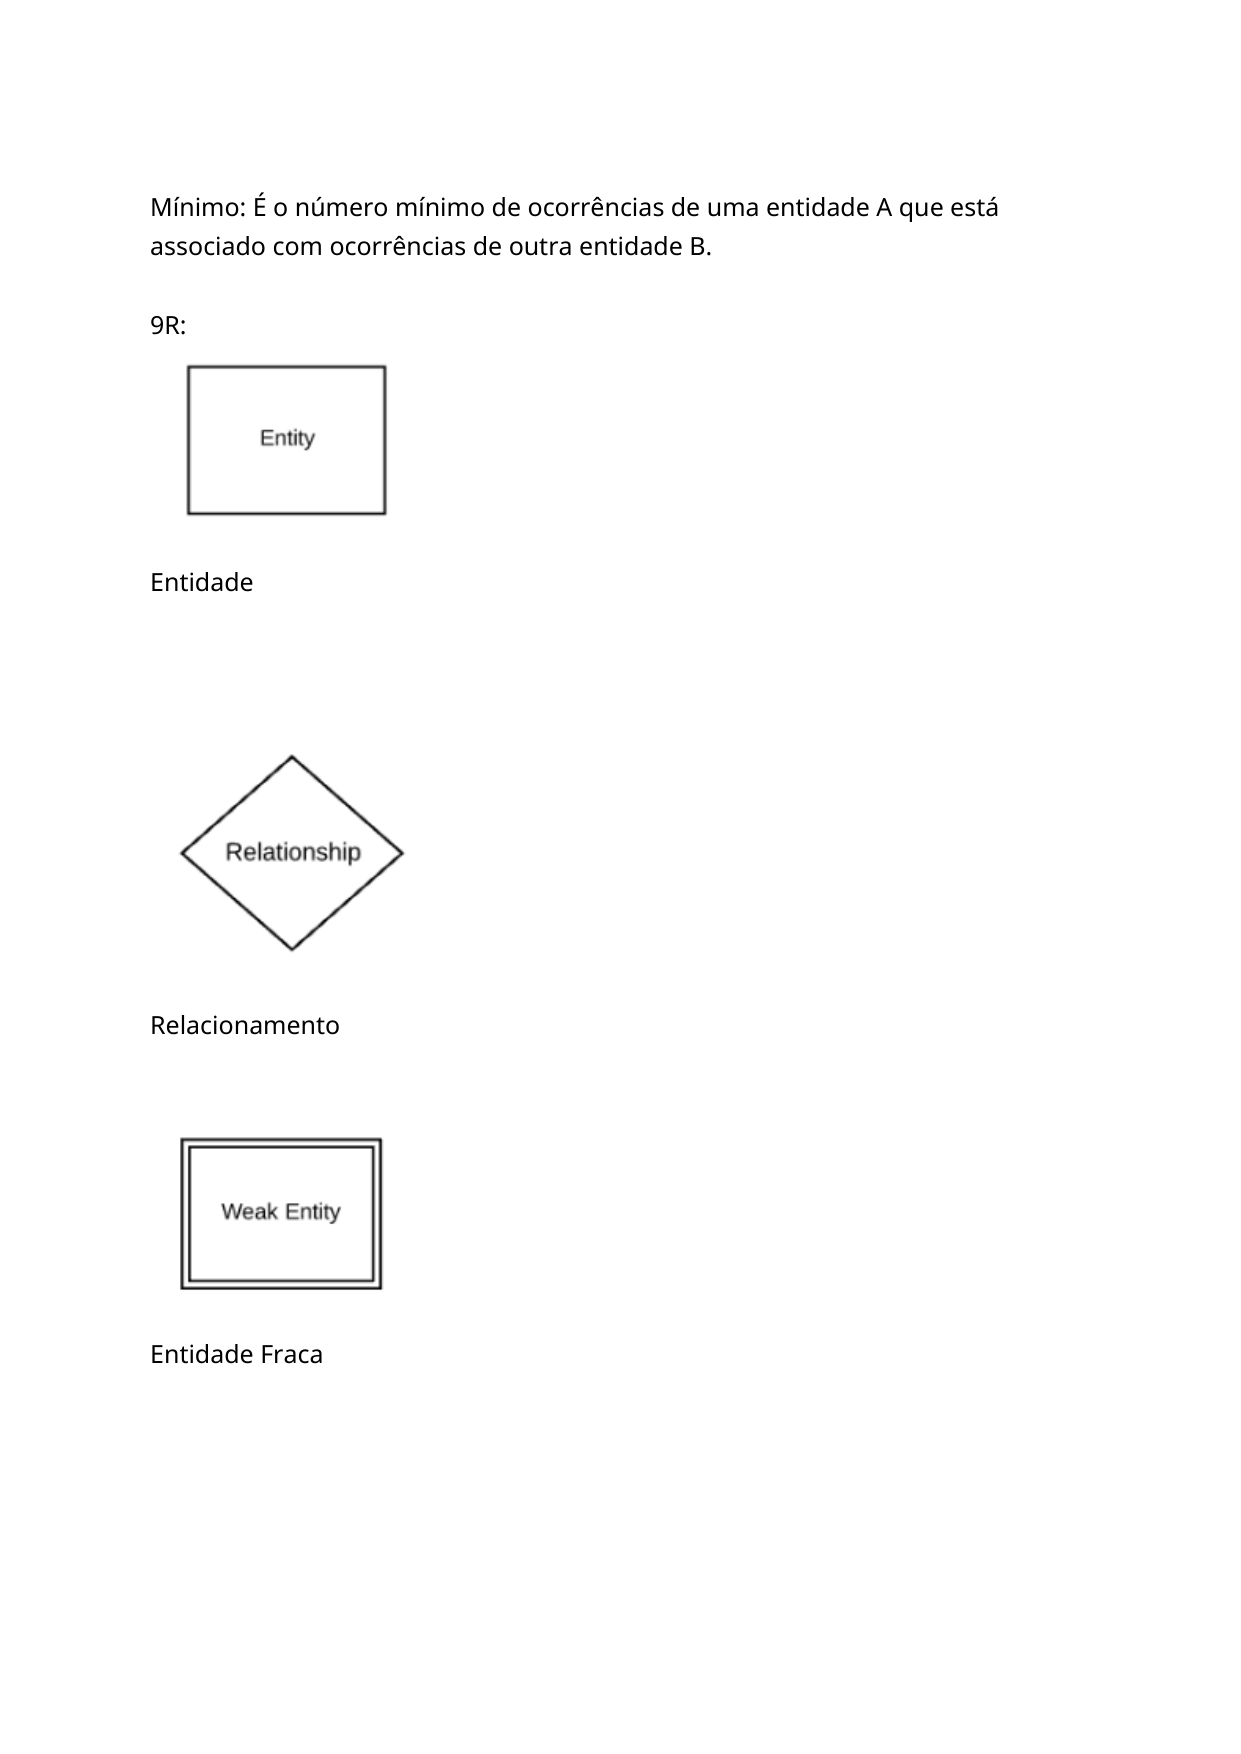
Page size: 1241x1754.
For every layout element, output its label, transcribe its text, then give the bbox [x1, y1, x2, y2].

text Entidade [150, 565, 1090, 985]
picture [168, 1119, 393, 1315]
text Mínimo: É o número mínimo de ocorrências de uma entidade A que está associado com ocorrências de outra entidade B. 9R: [150, 150, 1090, 543]
text Relacionamento [150, 1007, 1090, 1041]
text Entidade Fraca [150, 1337, 1090, 1371]
picture [168, 347, 400, 543]
picture [168, 722, 415, 986]
